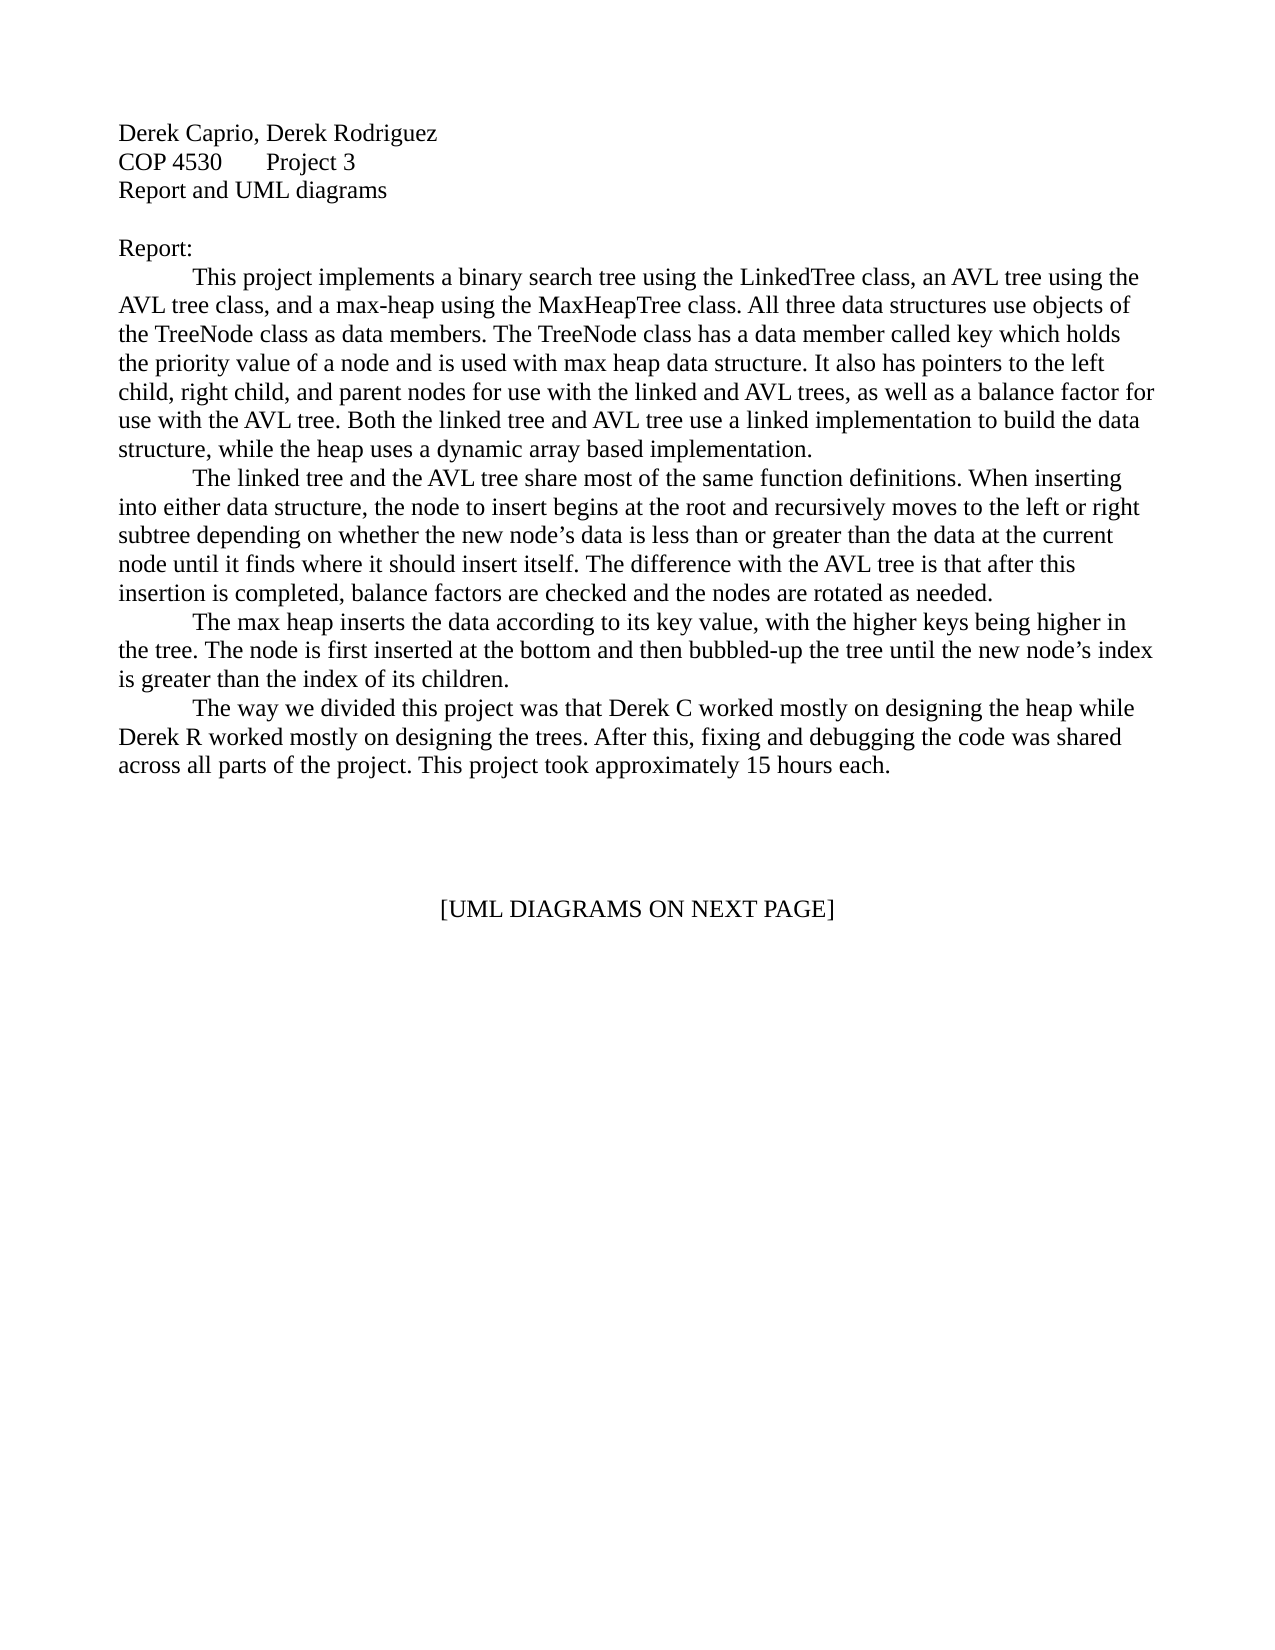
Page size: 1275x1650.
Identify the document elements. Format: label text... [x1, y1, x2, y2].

text The linked tree and the AVL tree share most of the same function definitions. When inserting into either data structure, the node to insert begins at the root and recursively moves to the left or right subtree depending on whether the new node’s data is less than or greater than the data at the current node until it finds where it should insert itself. The difference with the AVL tree is that after this insertion is completed, balance factors are checked and the nodes are rotated as needed. [118, 463, 1157, 607]
text This project implements a binary search tree using the LinkedTree class, an AVL tree using the AVL tree class, and a max-heap using the MaxHeapTree class. All three data structures use objects of the TreeNode class as data members. The TreeNode class has a data member called key which holds the priority value of a node and is used with max heap data structure. It also has pointers to the left child, right child, and parent nodes for use with the linked and AVL trees, as well as a balance factor for use with the AVL tree. Both the linked tree and AVL tree use a linked implementation to build the data structure, while the heap uses a dynamic array based implementation. [118, 262, 1157, 463]
text The way we divided this project was that Derek C worked mostly on designing the heap while Derek R worked mostly on designing the trees. After this, fixing and debugging the code was shared across all parts of the project. This project took approximately 15 hours each. [118, 693, 1157, 779]
text [UML DIAGRAMS ON NEXT PAGE] [118, 894, 1157, 923]
text Report and UML diagrams [118, 176, 1157, 204]
text Derek Caprio, Derek Rodriguez [118, 118, 1157, 147]
text COP 4530 Project 3 [118, 147, 1157, 176]
text The max heap inserts the data according to its key value, with the higher keys being higher in the tree. The node is first inserted at the bottom and then bubbled-up the tree until the new node’s index is greater than the index of its children. [118, 607, 1157, 693]
text Report: [118, 233, 1157, 262]
